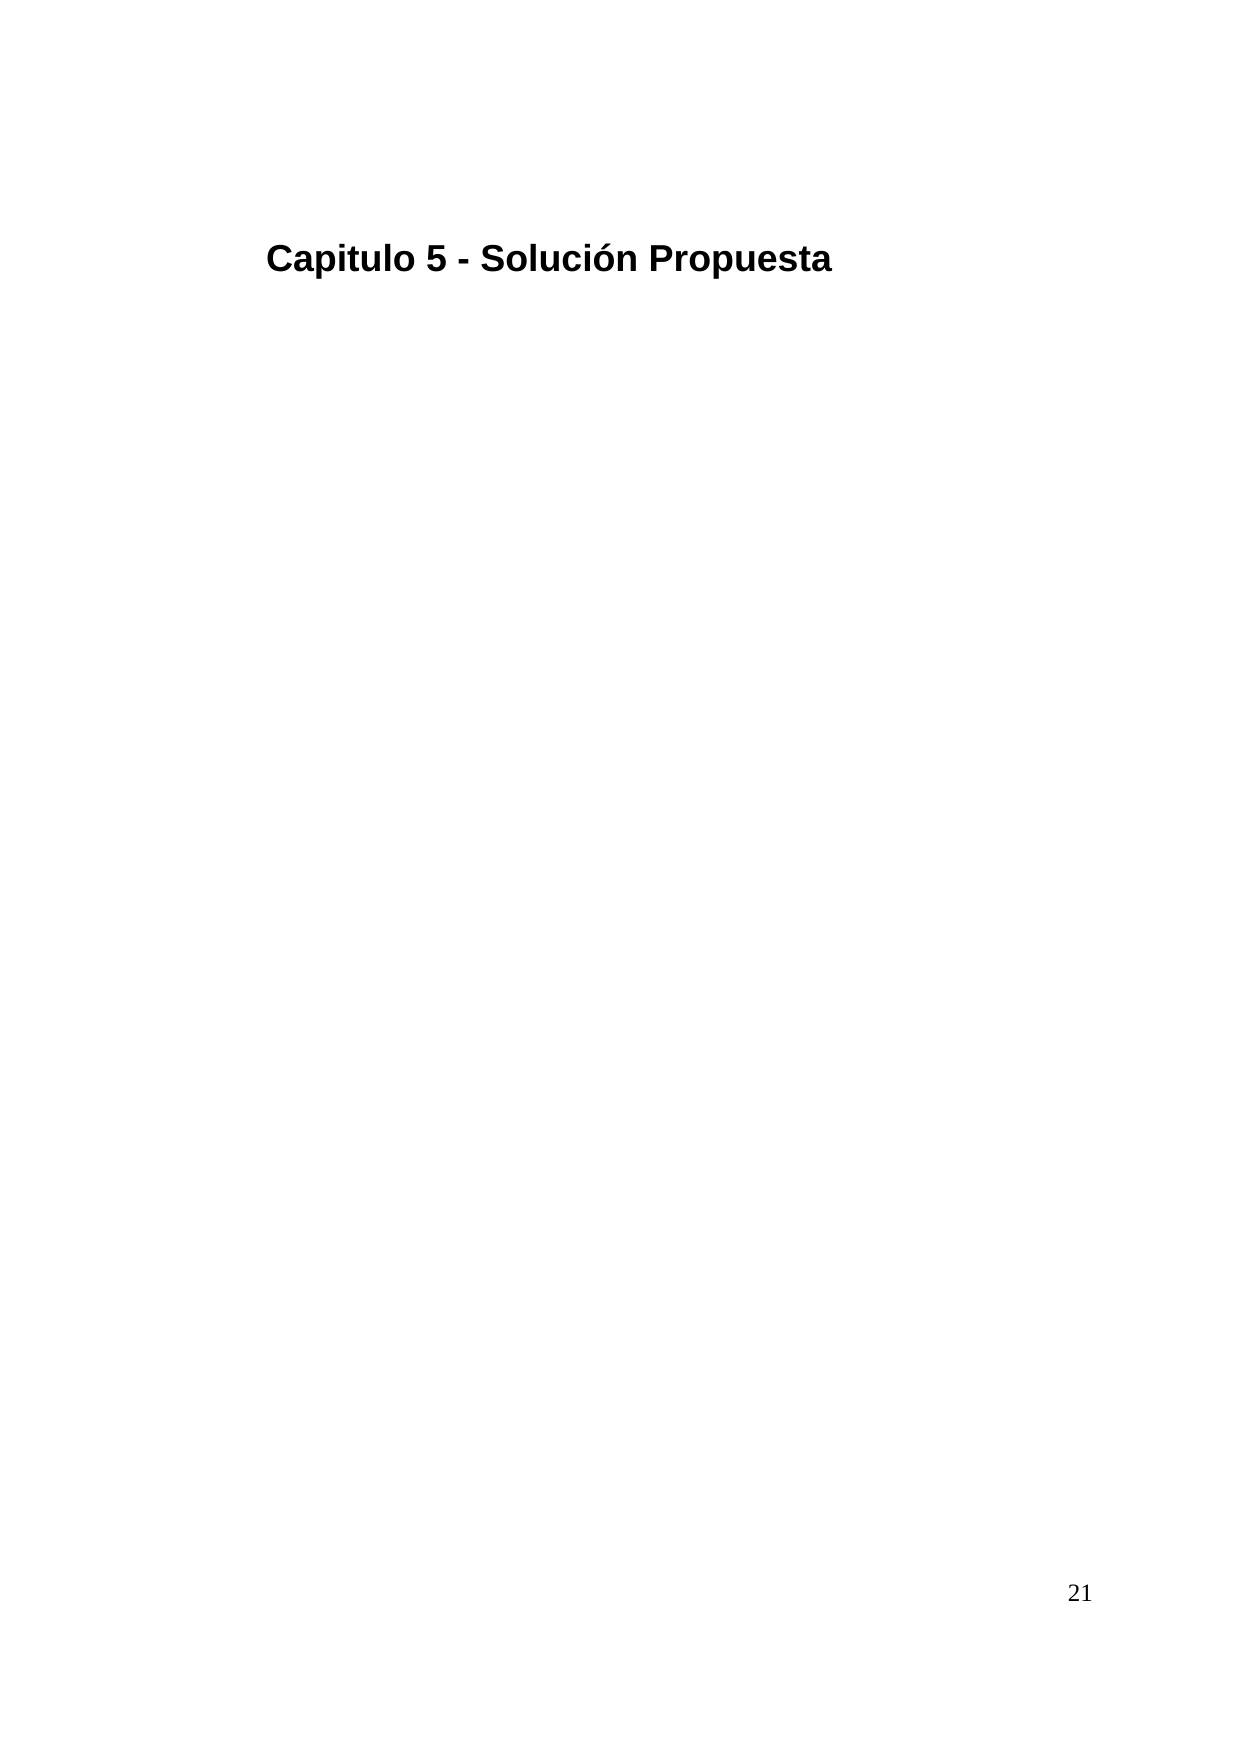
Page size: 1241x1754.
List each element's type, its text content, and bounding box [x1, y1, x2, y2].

subtitle Capitulo 5 - Solución Propuesta [236, 236, 1093, 279]
